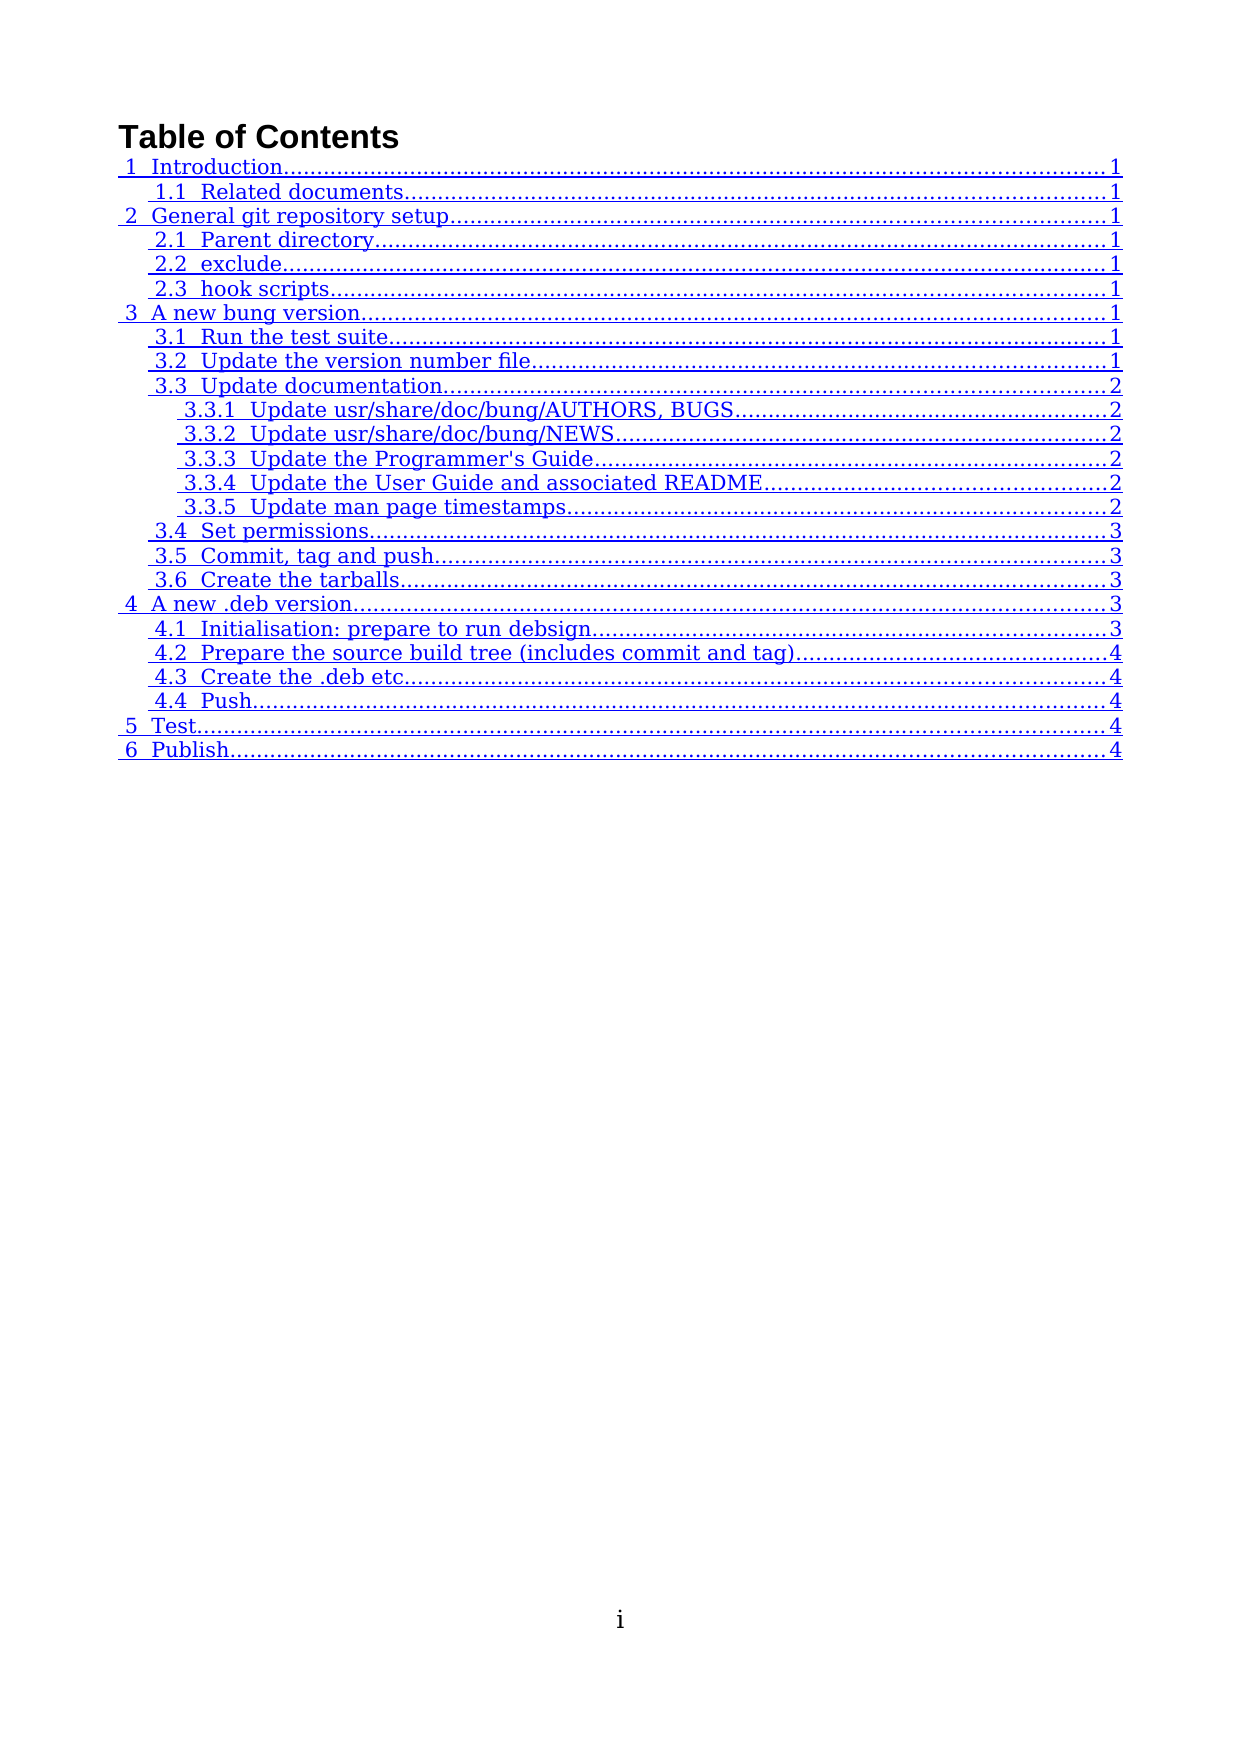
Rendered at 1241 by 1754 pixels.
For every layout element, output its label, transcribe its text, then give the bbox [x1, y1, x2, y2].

text 4.4 Push 4 [148, 689, 1122, 710]
text 3.2 Update the version number file 1 [148, 349, 1122, 370]
text 4.1 Initialisation: prepare to run debsign 3 [148, 617, 1122, 638]
text 3.3.4 Update the User Guide and associated README 2 [177, 471, 1122, 492]
text 3.4 Set permissions 3 [148, 519, 1122, 540]
text 6 Publish 4 [118, 738, 1122, 759]
text 1.1 Related documents 1 [148, 180, 1122, 201]
subtitle Table of Contents [118, 118, 1122, 155]
text 2 General git repository setup 1 [118, 204, 1122, 225]
text 5 Test 4 [118, 714, 1122, 735]
text 1 Introduction 1 [118, 155, 1122, 176]
text 3.3.3 Update the Programmer's Guide 2 [177, 447, 1122, 468]
text 4 A new .deb version 3 [118, 592, 1122, 613]
text 3.5 Commit, tag and push 3 [148, 544, 1122, 565]
text 4.3 Create the .deb etc. 4 [148, 665, 1122, 686]
text 3.1 Run the test suite 1 [148, 325, 1122, 346]
text 2.2 exclude 1 [148, 252, 1122, 273]
text 4.2 Prepare the source build tree (includes commit and tag) 4 [148, 641, 1122, 662]
text 3.3.2 Update usr/share/doc/bung/NEWS 2 [177, 422, 1122, 443]
text 3.3.1 Update usr/share/doc/bung/AUTHORS, BUGS 2 [177, 398, 1122, 419]
text 3.3 Update documentation 2 [148, 374, 1122, 395]
text 3.3.5 Update man page timestamps 2 [177, 495, 1122, 516]
text 3 A new bung version 1 [118, 301, 1122, 322]
text 3.6 Create the tarballs 3 [148, 568, 1122, 589]
text 2.1 Parent directory 1 [148, 228, 1122, 249]
text 2.3 hook scripts 1 [148, 277, 1122, 298]
